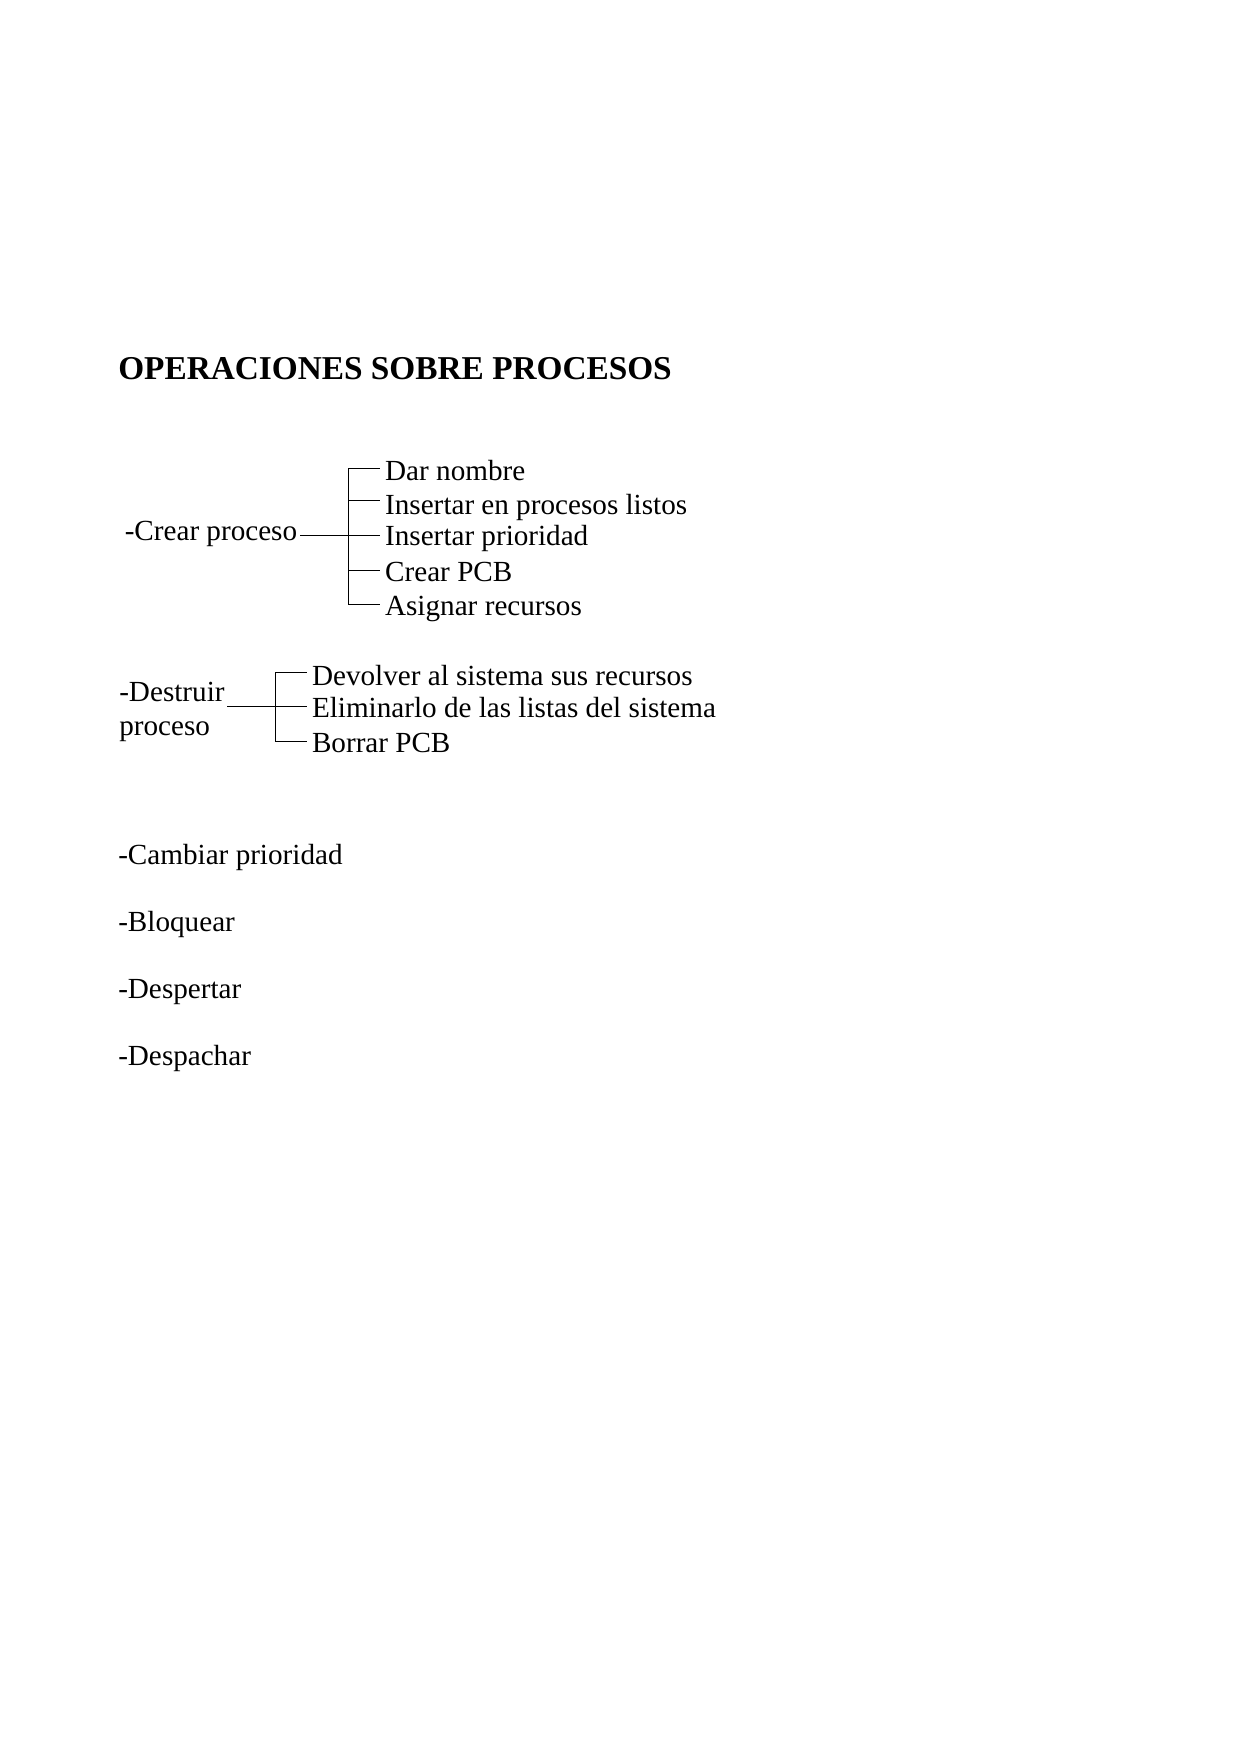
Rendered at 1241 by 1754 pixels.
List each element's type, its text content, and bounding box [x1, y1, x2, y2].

text -Bloquear [118, 904, 1122, 937]
text -Despachar [118, 1038, 1122, 1072]
text OPERACIONES SOBRE PROCESOS [118, 348, 1122, 386]
text -Despertar [118, 971, 1122, 1004]
text -Cambiar prioridad [118, 837, 1122, 870]
